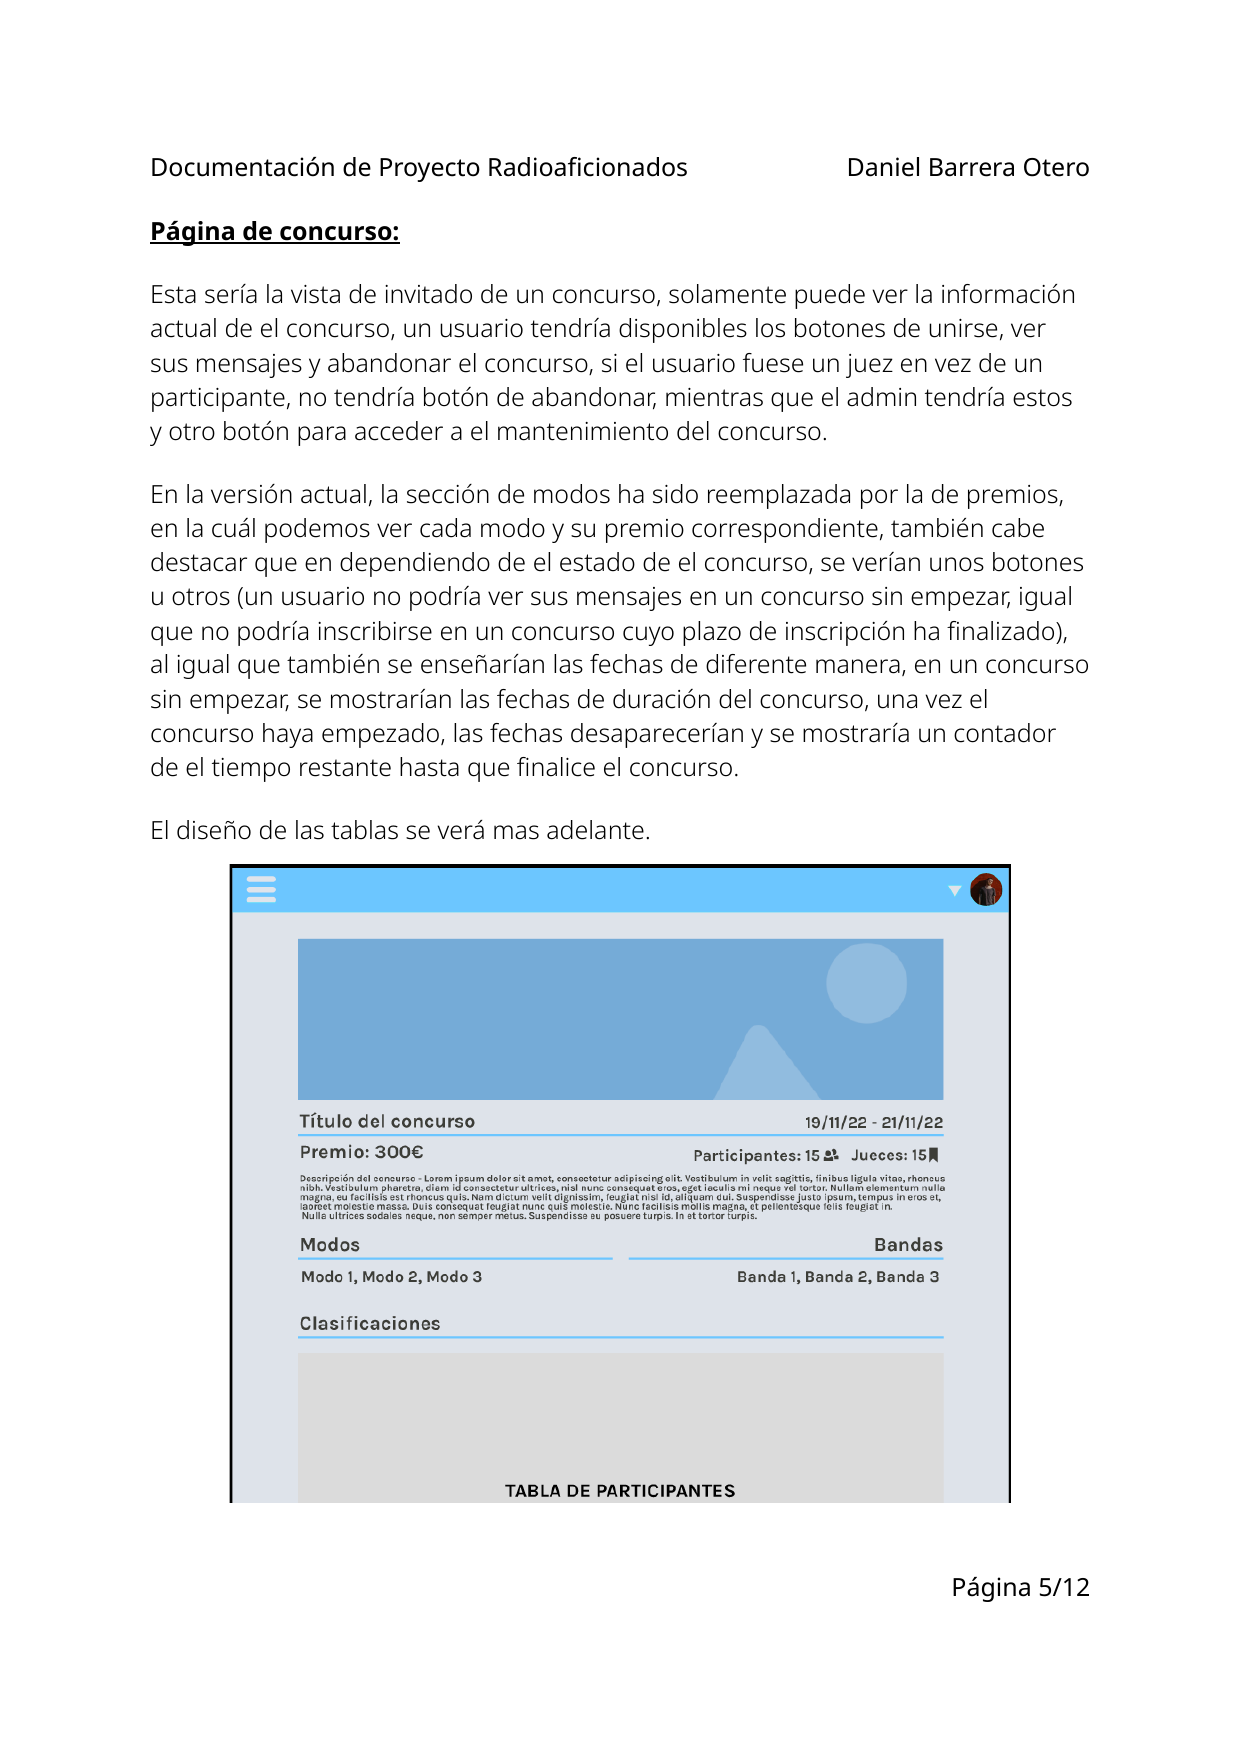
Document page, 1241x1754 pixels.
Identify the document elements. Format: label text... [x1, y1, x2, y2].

text En la versión actual, la sección de modos ha sido reemplazada por la de premios, en la cuál podemos ver cada modo y su premio correspondiente, también cabe destacar que en dependiendo de el estado de el concurso, se verían unos botones u otros (un usuario no podría ver sus mensajes en un concurso sin empezar, igual que no podría inscribirse en un concurso cuyo plazo de inscripción ha finalizado), al igual que también se enseñarían las fechas de diferente manera, en un concurso sin empezar, se mostrarían las fechas de duración del concurso, una vez el concurso haya empezado, las fechas desaparecerían y se mostraría un contador de el tiempo restante hasta que finalice el concurso. [150, 477, 1090, 783]
text Página de concurso: [150, 213, 1090, 248]
text El diseño de las tablas se verá mas adelante. [150, 813, 1090, 847]
picture [229, 864, 1011, 1503]
text Esta sería la vista de invitado de un concurso, solamente puede ver la información actual de el concurso, un usuario tendría disponibles los botones de unirse, ver sus mensajes y abandonar el concurso, si el usuario fuese un juez en vez de un participante, no tendría botón de abandonar, mientras que el admin tendría estos y otro botón para acceder a el mantenimiento del concurso. [150, 277, 1090, 447]
